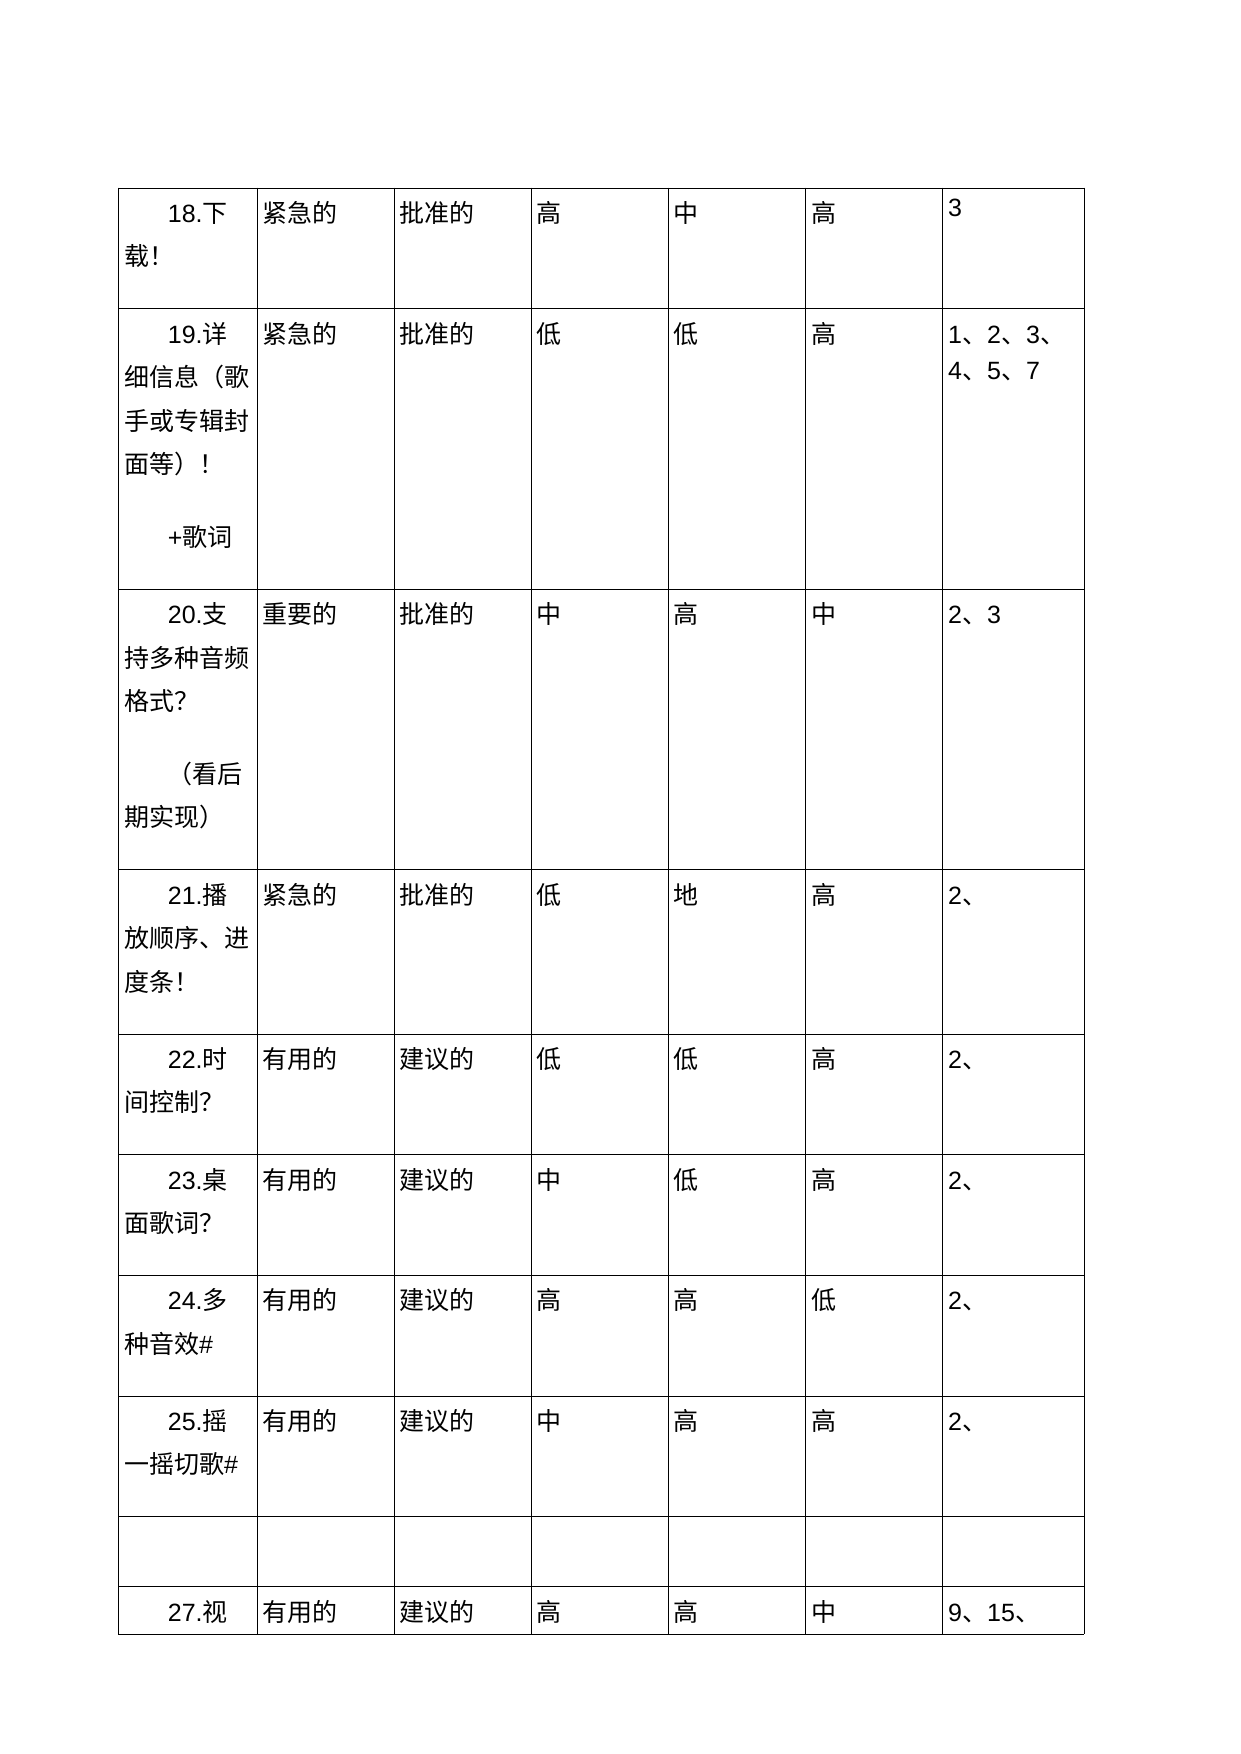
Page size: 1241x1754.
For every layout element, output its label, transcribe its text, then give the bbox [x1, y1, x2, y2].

table_cell 低 [532, 870, 668, 1033]
table_cell 紧急的 [258, 870, 394, 1033]
table_cell 2、 [943, 1276, 1084, 1396]
table_cell 建议的 [395, 1276, 531, 1396]
table_cell [395, 1517, 531, 1586]
table_cell 24.多种音效# [119, 1276, 257, 1396]
table_cell 中 [532, 1155, 668, 1275]
table_cell 1、2、3、4、5、7 [943, 309, 1084, 589]
table_cell 2、 [943, 1035, 1084, 1154]
table_cell 2、 [943, 1397, 1084, 1516]
table_cell 高 [532, 1587, 668, 1634]
table_cell 中 [669, 189, 805, 308]
table_cell 高 [669, 1397, 805, 1516]
table_cell 高 [806, 1155, 942, 1275]
table_cell [806, 1517, 942, 1586]
table_cell 低 [532, 1035, 668, 1154]
table_cell 有用的 [258, 1397, 394, 1516]
table_cell 9、15、 [943, 1587, 1084, 1634]
table_cell 高 [532, 1276, 668, 1396]
table_cell 低 [669, 1035, 805, 1154]
table_cell 高 [669, 590, 805, 869]
table_cell 高 [532, 189, 668, 308]
table_cell 建议的 [395, 1397, 531, 1516]
table_cell 中 [532, 1397, 668, 1516]
table_cell 3 [943, 189, 1084, 308]
table_cell 高 [669, 1276, 805, 1396]
table_cell 25.摇一摇切歌# [119, 1397, 257, 1516]
table_cell 21.播放顺序、进度条！ [119, 870, 257, 1033]
table_cell 高 [806, 189, 942, 308]
table_cell 中 [806, 590, 942, 869]
table_cell 19.详细信息（歌手或专辑封面等）！ +歌词 [119, 309, 257, 589]
table_cell 2、3 [943, 590, 1084, 869]
table_cell 批准的 [395, 189, 531, 308]
table_cell 紧急的 [258, 189, 394, 308]
table_cell [532, 1517, 668, 1586]
table_cell 批准的 [395, 870, 531, 1033]
table_cell 有用的 [258, 1276, 394, 1396]
table_cell [943, 1517, 1084, 1586]
table_cell [119, 1517, 257, 1586]
table_cell [669, 1517, 805, 1586]
table_cell 有用的 [258, 1587, 394, 1634]
table_cell 高 [669, 1587, 805, 1634]
table_cell 重要的 [258, 590, 394, 869]
table_cell 有用的 [258, 1155, 394, 1275]
table_cell 建议的 [395, 1035, 531, 1154]
table_cell 紧急的 [258, 309, 394, 589]
table_cell 批准的 [395, 309, 531, 589]
table_cell 中 [806, 1587, 942, 1634]
table_cell 2、 [943, 870, 1084, 1033]
table_cell 建议的 [395, 1155, 531, 1275]
table_cell 23.桌面歌词？ [119, 1155, 257, 1275]
table_cell 高 [806, 1035, 942, 1154]
table_cell 20.支持多种音频格式？ （看后期实现） [119, 590, 257, 869]
table_cell 低 [669, 1155, 805, 1275]
table_cell 低 [806, 1276, 942, 1396]
table_cell 批准的 [395, 590, 531, 869]
table_cell 27.视 [119, 1587, 257, 1634]
table_cell 中 [532, 590, 668, 869]
table_cell 22.时间控制？ [119, 1035, 257, 1154]
table_cell 高 [806, 1397, 942, 1516]
table_cell 18.下载！ [119, 189, 257, 308]
table_cell [258, 1517, 394, 1586]
table_cell 建议的 [395, 1587, 531, 1634]
table_cell 低 [532, 309, 668, 589]
table_cell 低 [669, 309, 805, 589]
table_cell 高 [806, 309, 942, 589]
table_cell 地 [669, 870, 805, 1033]
table_cell 有用的 [258, 1035, 394, 1154]
table_cell 2、 [943, 1155, 1084, 1275]
table_cell 高 [806, 870, 942, 1033]
